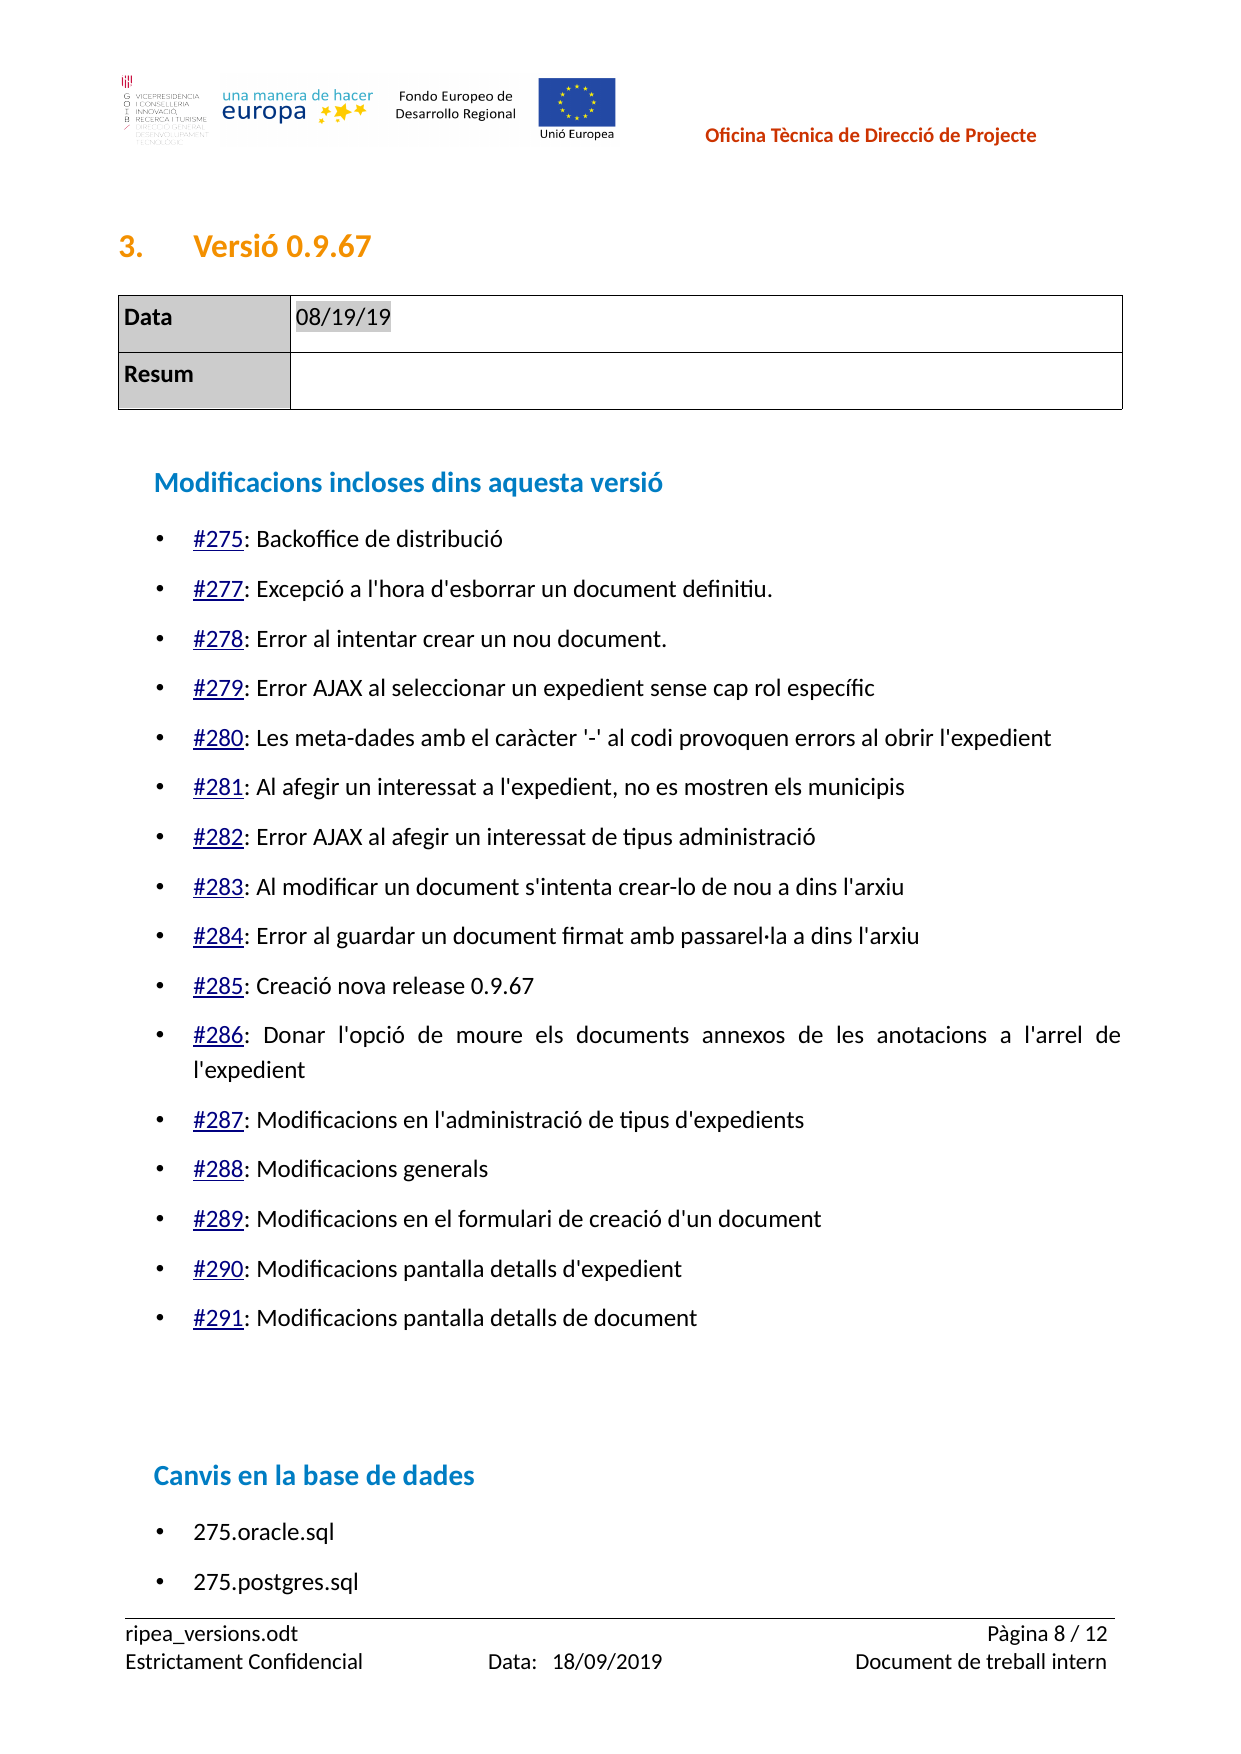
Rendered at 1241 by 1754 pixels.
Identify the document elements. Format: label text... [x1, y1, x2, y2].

list #278: Error al intentar crear un nou document. [156, 623, 1122, 653]
list #288: Modificacions generals [156, 1153, 1122, 1184]
list #285: Creació nova release 0.9.67 [156, 970, 1122, 1000]
subtitle Versió 0.9.67 [118, 225, 1122, 266]
list #281: Al afegir un interessat a l'expedient, no es mostren els municipis [156, 771, 1122, 802]
list 275.oracle.sql [156, 1516, 1122, 1547]
picture [118, 73, 213, 147]
picture [219, 73, 621, 147]
list #275: Backoffice de distribució [156, 523, 1122, 554]
list #290: Modificacions pantalla detalls d'expedient [156, 1253, 1122, 1283]
list #283: Al modificar un document s'intenta crear-lo de nou a dins l'arxiu [156, 871, 1122, 901]
list #289: Modificacions en el formulari de creació d'un document [156, 1203, 1122, 1234]
list #277: Excepció a l'hora d'esborrar un document definitiu. [156, 573, 1122, 604]
subtitle Canvis en la base de dades [153, 1457, 1122, 1493]
list #280: Les meta-dades amb el caràcter '-' al codi provoquen errors al obrir l'expedient [156, 722, 1122, 752]
list #284: Error al guardar un document firmat amb passarel·la a dins l'arxiu [156, 920, 1122, 951]
list #291: Modificacions pantalla detalls de document [156, 1302, 1122, 1333]
list 275.postgres.sql [156, 1566, 1122, 1596]
table_header 19/08/19 [291, 296, 1122, 352]
list #286: Donar l'opció de moure els documents annexos de les anotacions a l'arrel de l'expedient [156, 1019, 1122, 1085]
table_cell Resum [119, 353, 290, 408]
table_cell [291, 353, 1122, 408]
table_header Data [119, 296, 290, 352]
subtitle Modificacions incloses dins aquesta versió [153, 464, 1122, 500]
list #287: Modificacions en l'administració de tipus d'expedients [156, 1104, 1122, 1134]
list #282: Error AJAX al afegir un interessat de tipus administració [156, 821, 1122, 852]
list #279: Error AJAX al seleccionar un expedient sense cap rol específic [156, 672, 1122, 703]
